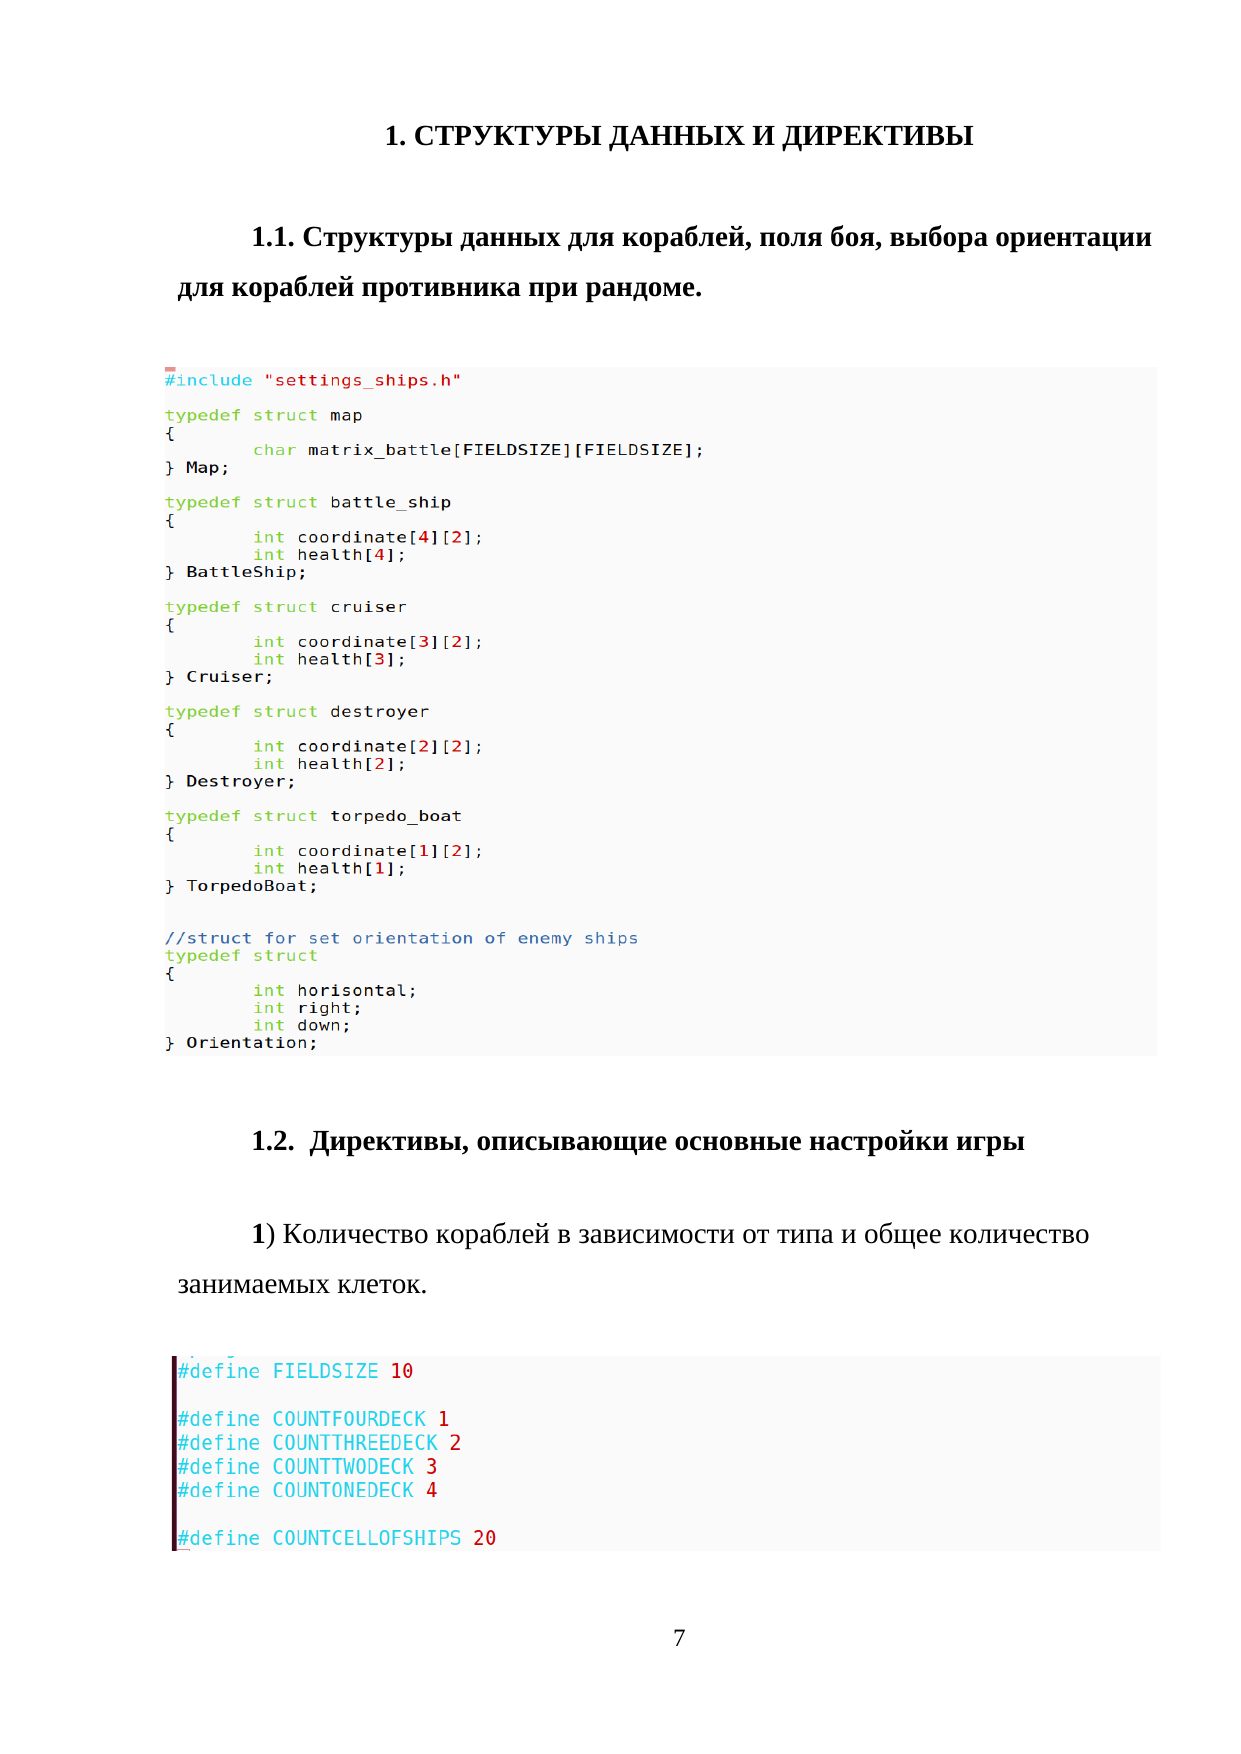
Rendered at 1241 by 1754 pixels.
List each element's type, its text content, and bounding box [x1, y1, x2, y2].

text 1.2. Директивы, описывающие основные настройки игры [177, 1123, 1181, 1156]
text 1. Структуры данных и директивы [177, 118, 1181, 152]
text 1) Количество кораблей в зависимости от типа и общее количество занимаемых клеток. [177, 1216, 1181, 1300]
picture [164, 367, 443, 1056]
picture [171, 1356, 357, 1382]
text 1.1. Структуры данных для кораблей, поля боя, выбора ориентации для кораблей противника при рандоме. [177, 219, 1181, 303]
